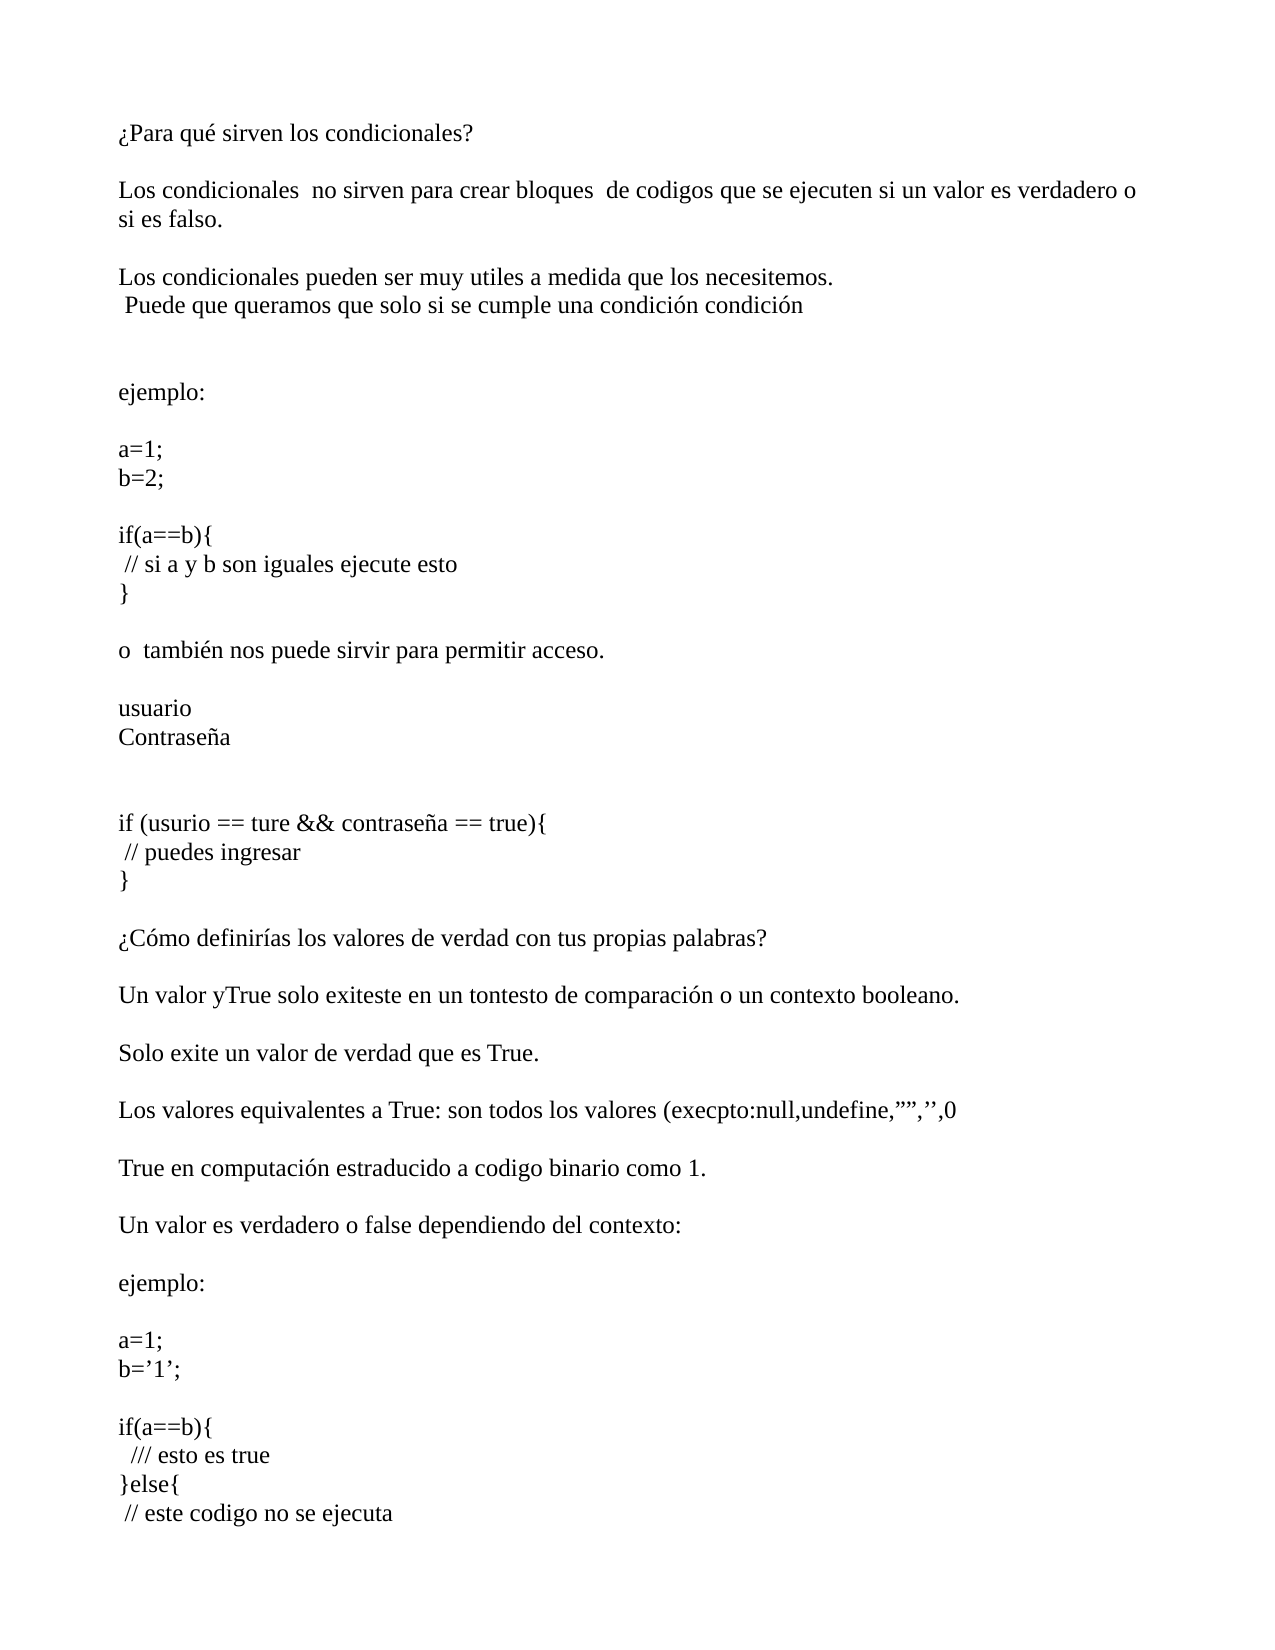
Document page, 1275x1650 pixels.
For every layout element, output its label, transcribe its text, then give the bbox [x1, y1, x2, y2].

text } [118, 866, 1157, 894]
text Puede que queramos que solo si se cumple una condición condición [118, 291, 1157, 319]
text b=’1’; [118, 1354, 1157, 1383]
text } [118, 578, 1157, 607]
text Solo exite un valor de verdad que es True. [118, 1038, 1157, 1067]
text a=1; [118, 434, 1157, 463]
text o también nos puede sirvir para permitir acceso. [118, 636, 1157, 664]
text Un valor es verdadero o false dependiendo del contexto: [118, 1211, 1157, 1239]
text Los condicionales pueden ser muy utiles a medida que los necesitemos. [118, 262, 1157, 291]
text if (usurio == ture && contraseña == true){ [118, 808, 1157, 837]
text /// esto es true [118, 1441, 1157, 1469]
text // si a y b son iguales ejecute esto [118, 549, 1157, 578]
text if(a==b){ [118, 1412, 1157, 1441]
text Los valores equivalentes a True: son todos los valores (execpto:null,undefine,””,’’,0 [118, 1096, 1157, 1124]
text Los condicionales no sirven para crear bloques de codigos que se ejecuten si un valor es verdadero o si es falso. [118, 176, 1157, 233]
text ejemplo: [118, 377, 1157, 406]
text b=2; [118, 463, 1157, 492]
text Un valor yTrue solo exiteste en un tontesto de comparación o un contexto booleano. [118, 981, 1157, 1009]
text }else{ [118, 1469, 1157, 1498]
text Contraseña [118, 722, 1157, 751]
text usuario [118, 693, 1157, 722]
text if(a==b){ [118, 521, 1157, 549]
text ejemplo: [118, 1268, 1157, 1297]
text a=1; [118, 1326, 1157, 1354]
text // puedes ingresar [118, 837, 1157, 866]
text // este codigo no se ejecuta [118, 1498, 1157, 1527]
text ¿Para qué sirven los condicionales? [118, 118, 1157, 147]
text True en computación estraducido a codigo binario como 1. [118, 1153, 1157, 1182]
text ¿Cómo definirías los valores de verdad con tus propias palabras? [118, 923, 1157, 952]
